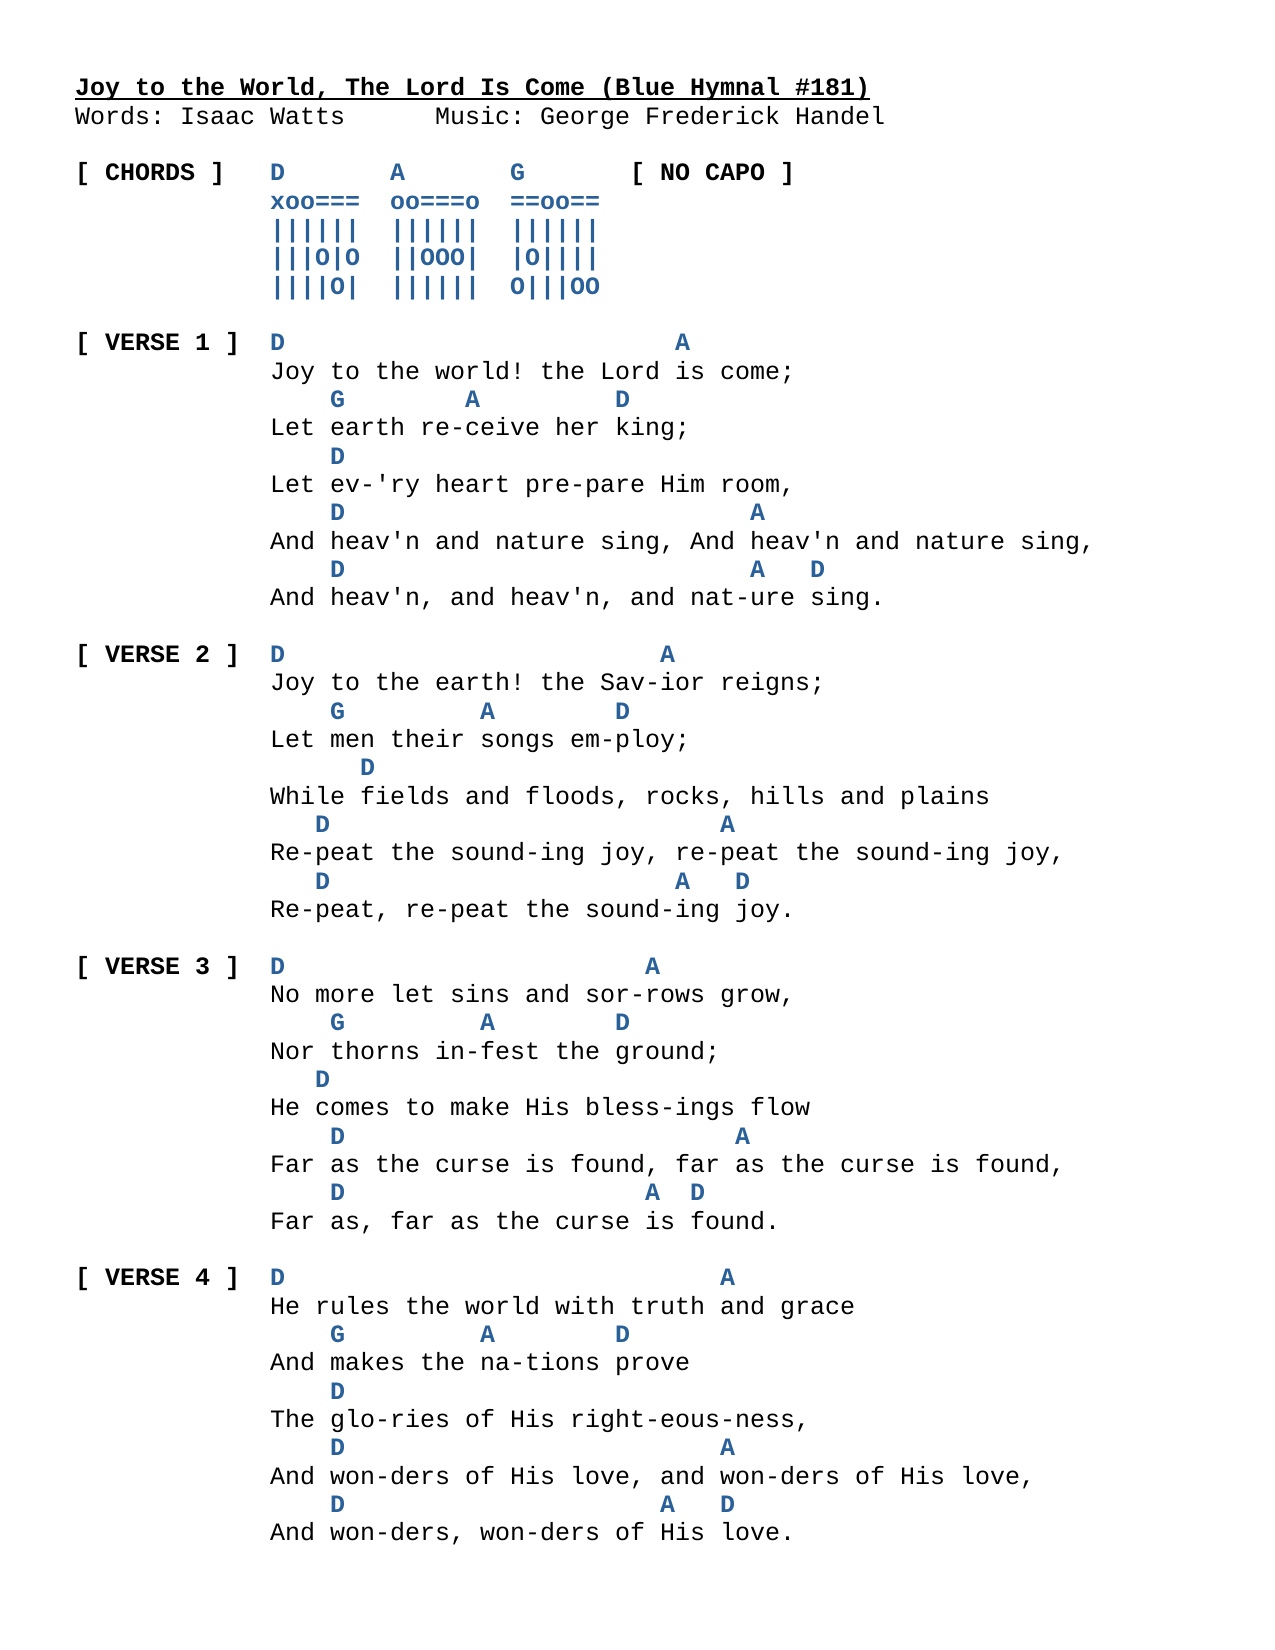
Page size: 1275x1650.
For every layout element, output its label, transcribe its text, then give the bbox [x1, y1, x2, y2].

text Words: Isaac Watts Music: George Frederick Handel [75, 103, 1200, 132]
text D [75, 755, 1200, 783]
text D A [75, 1435, 1200, 1463]
text [ VERSE 2 ] D A [75, 642, 1200, 670]
text D A D [75, 557, 1200, 585]
text D A D [75, 1492, 1200, 1520]
text [ VERSE 3 ] D A [75, 953, 1200, 982]
text |||O|O ||OOO| |O|||| [75, 245, 1200, 273]
text And won-ders, won-ders of His love. [75, 1520, 1200, 1548]
text D [75, 443, 1200, 472]
text D [75, 1378, 1200, 1407]
text And heav'n, and heav'n, and nat-ure sing. [75, 585, 1200, 613]
text Let earth re-ceive her king; [75, 415, 1200, 443]
text Re-peat the sound-ing joy, re-peat the sound-ing joy, [75, 840, 1200, 868]
text While fields and floods, rocks, hills and plains [75, 783, 1200, 812]
text ||||O| |||||| O|||OO [75, 273, 1200, 302]
text D A D [75, 868, 1200, 897]
text He comes to make His bless-ings flow [75, 1095, 1200, 1123]
text Far as, far as the curse is found. [75, 1208, 1200, 1237]
text G A D [75, 387, 1200, 415]
text [ VERSE 1 ] D A [75, 330, 1200, 358]
text Nor thorns in-fest the ground; [75, 1038, 1200, 1067]
text Joy to the earth! the Sav-ior reigns; [75, 670, 1200, 698]
text And makes the na-tions prove [75, 1350, 1200, 1378]
text D [75, 1067, 1200, 1095]
text He rules the world with truth and grace [75, 1293, 1200, 1322]
text Joy to the World, The Lord Is Come (Blue Hymnal #181) [75, 75, 1200, 103]
text [ CHORDS ] D A G [ NO CAPO ] [75, 160, 1200, 188]
text Joy to the world! the Lord is come; [75, 358, 1200, 387]
text D A [75, 1123, 1200, 1152]
text xoo=== oo===o ==oo== [75, 188, 1200, 217]
text Let ev-'ry heart pre-pare Him room, [75, 472, 1200, 500]
text [ VERSE 4 ] D A [75, 1265, 1200, 1293]
text G A D [75, 1322, 1200, 1350]
text Far as the curse is found, far as the curse is found, [75, 1152, 1200, 1180]
text Let men their songs em-ploy; [75, 727, 1200, 755]
text D A D [75, 1180, 1200, 1208]
text G A D [75, 698, 1200, 727]
text D A [75, 500, 1200, 528]
text Re-peat, re-peat the sound-ing joy. [75, 897, 1200, 925]
text |||||| |||||| |||||| [75, 217, 1200, 245]
text The glo-ries of His right-eous-ness, [75, 1407, 1200, 1435]
text D A [75, 812, 1200, 840]
text G A D [75, 1010, 1200, 1038]
text And heav'n and nature sing, And heav'n and nature sing, [75, 528, 1200, 557]
text No more let sins and sor-rows grow, [75, 982, 1200, 1010]
text And won-ders of His love, and won-ders of His love, [75, 1463, 1200, 1492]
